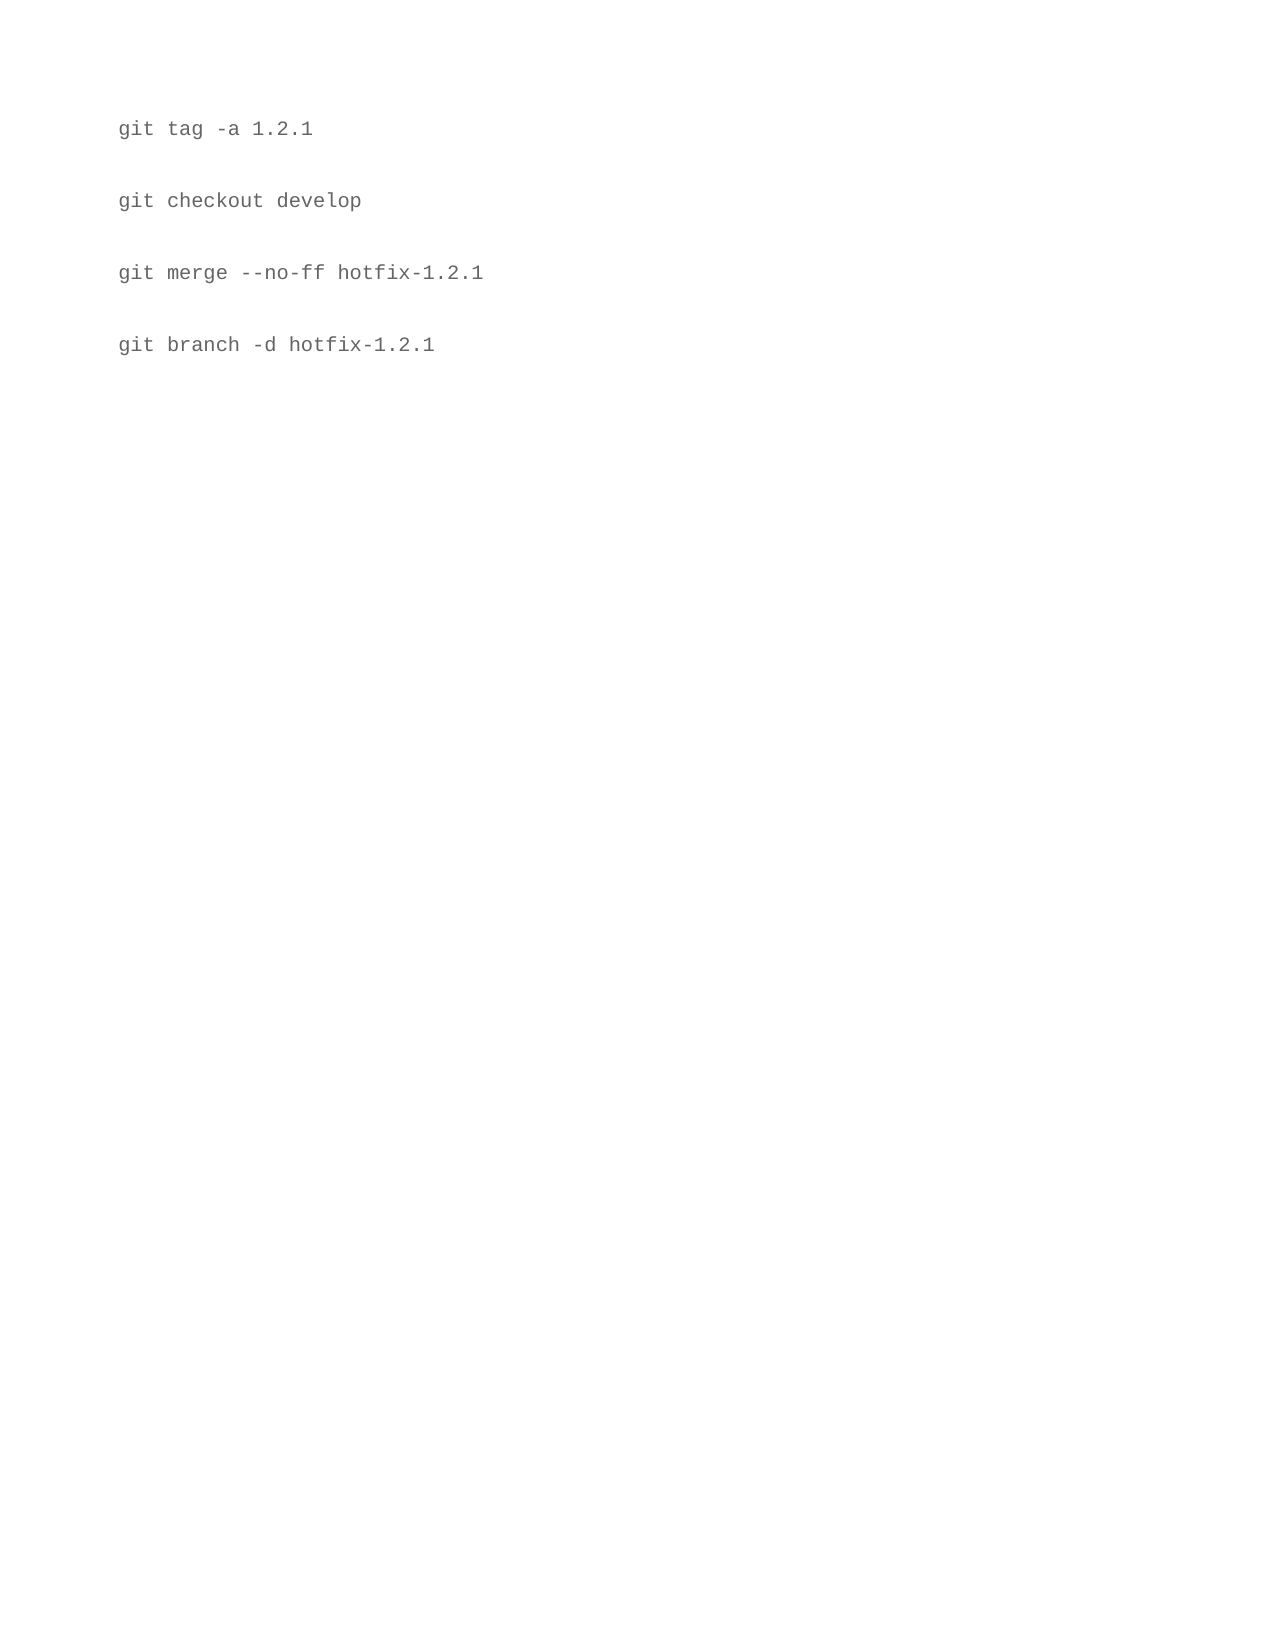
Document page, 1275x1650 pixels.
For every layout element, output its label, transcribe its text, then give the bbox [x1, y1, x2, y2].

text git merge --no-ff hotfix-1.2.1 [118, 263, 1157, 286]
text git checkout develop [118, 190, 1157, 213]
text git tag -a 1.2.1 [118, 118, 1157, 141]
text git branch -d hotfix-1.2.1 [118, 335, 1157, 358]
